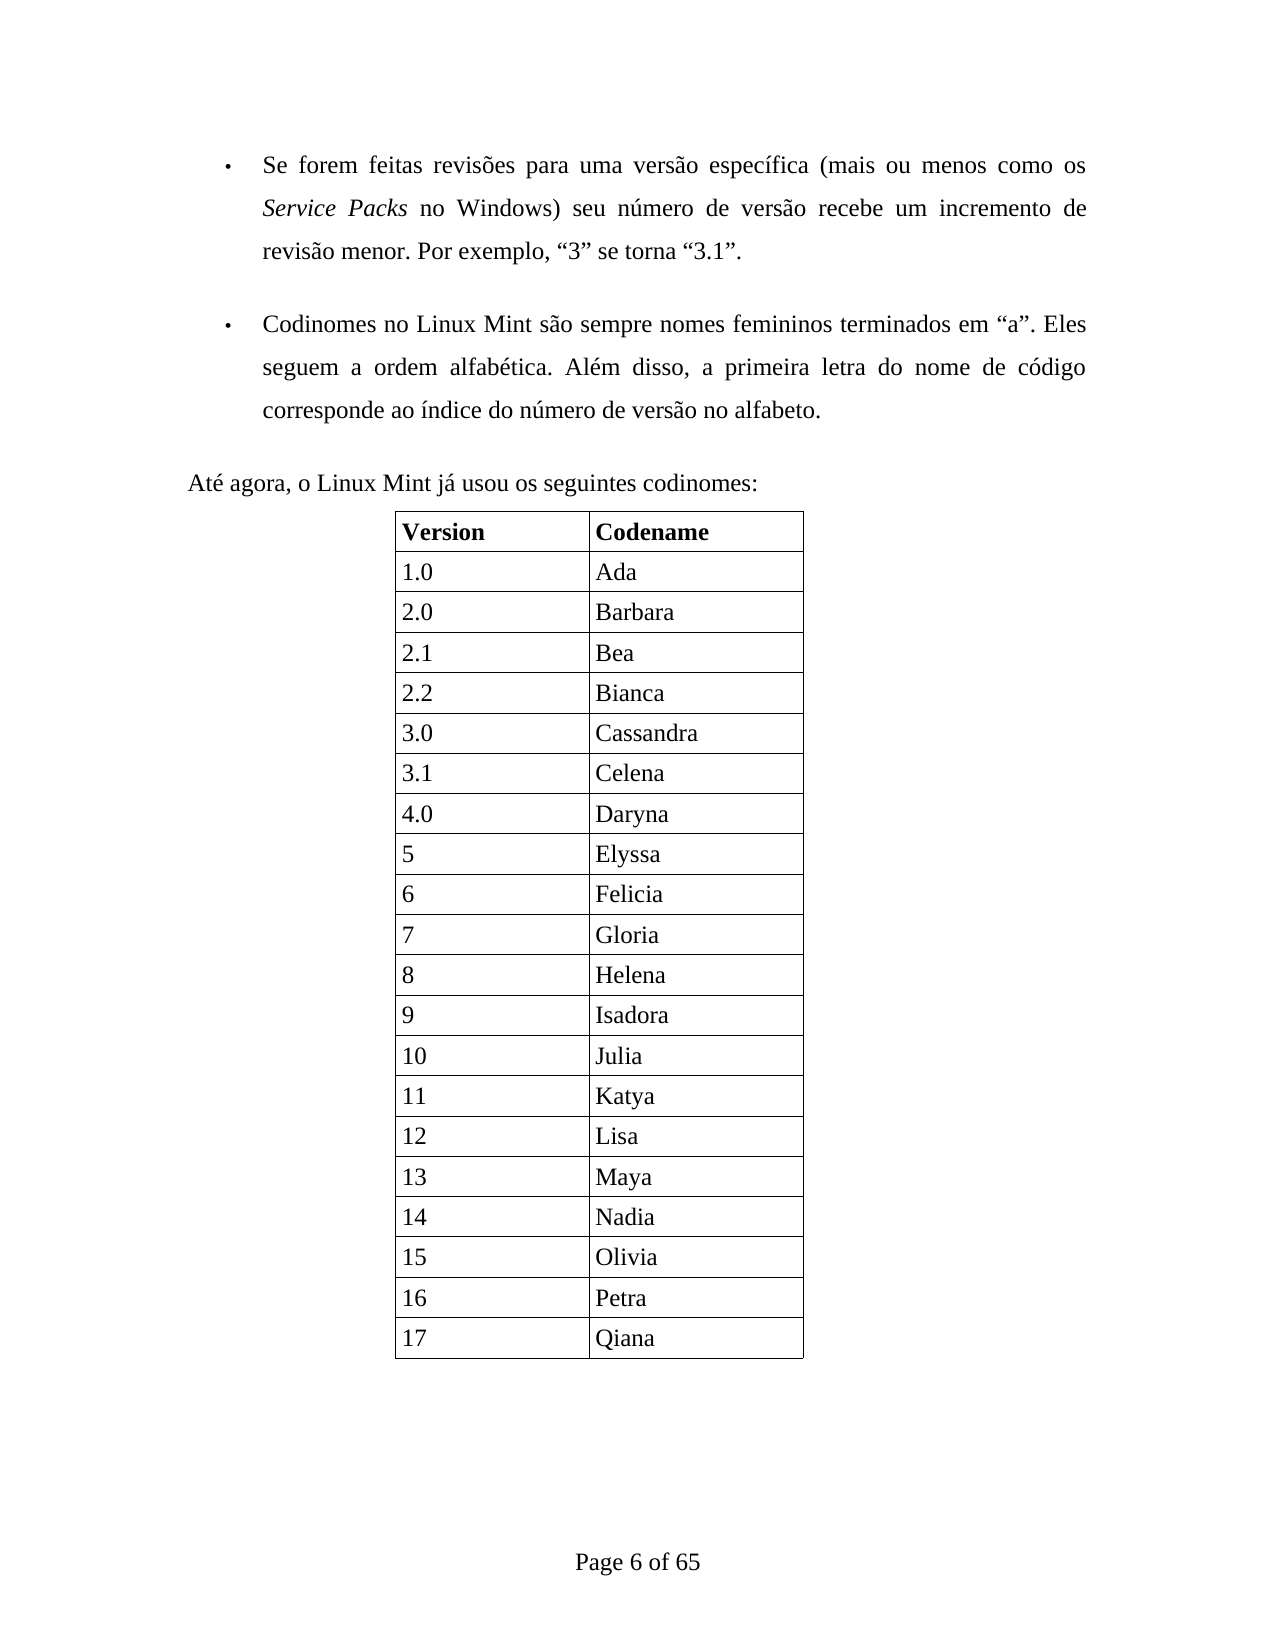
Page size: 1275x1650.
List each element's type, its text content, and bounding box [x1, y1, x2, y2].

text Até agora, o Linux Mint já usou os seguintes codinomes: [187, 468, 1087, 496]
table_header Codename [590, 512, 803, 551]
table_cell Felicia [590, 875, 803, 914]
table_cell Cassandra [590, 714, 803, 753]
table_cell 4.0 [396, 794, 589, 833]
table_cell Helena [590, 955, 803, 994]
table_cell Elyssa [590, 834, 803, 874]
table_cell Katya [590, 1076, 803, 1116]
table_cell Julia [590, 1036, 803, 1075]
table_cell 1.0 [396, 552, 589, 591]
table_cell 16 [396, 1278, 589, 1317]
table_cell 15 [396, 1237, 589, 1277]
list Se forem feitas revisões para uma versão específica (mais ou menos como os Service Packs no Windows) seu número de versão recebe um incremento de revisão menor. Por exemplo, “3” se torna “3.1”. [225, 150, 1087, 265]
table_cell 17 [396, 1318, 589, 1357]
table_cell Isadora [590, 996, 803, 1035]
table_cell 8 [396, 955, 589, 994]
table_header Version [396, 512, 589, 551]
table_cell 12 [396, 1117, 589, 1156]
table_cell Olivia [590, 1237, 803, 1277]
table_cell Celena [590, 754, 803, 793]
table_cell Bianca [590, 673, 803, 712]
table_cell 7 [396, 915, 589, 954]
table_cell 14 [396, 1197, 589, 1236]
table_cell Nadia [590, 1197, 803, 1236]
table_cell 3.0 [396, 714, 589, 753]
table_cell 2.2 [396, 673, 589, 712]
table_cell Gloria [590, 915, 803, 954]
table_cell 9 [396, 996, 589, 1035]
table_cell 2.1 [396, 633, 589, 672]
table_cell 2.0 [396, 592, 589, 632]
list Codinomes no Linux Mint são sempre nomes femininos terminados em “a”. Eles seguem a ordem alfabética. Além disso, a primeira letra do nome de código corresponde ao índice do número de versão no alfabeto. [225, 309, 1087, 424]
table_cell Qiana [590, 1318, 803, 1357]
table_cell 13 [396, 1157, 589, 1196]
table_cell Ada [590, 552, 803, 591]
table_cell 11 [396, 1076, 589, 1116]
table_cell 10 [396, 1036, 589, 1075]
table_cell Bea [590, 633, 803, 672]
table_cell 6 [396, 875, 589, 914]
table_cell Barbara [590, 592, 803, 632]
table_cell Lisa [590, 1117, 803, 1156]
table_cell Daryna [590, 794, 803, 833]
table_cell 5 [396, 834, 589, 874]
table_cell Maya [590, 1157, 803, 1196]
table_cell Petra [590, 1278, 803, 1317]
table_cell 3.1 [396, 754, 589, 793]
